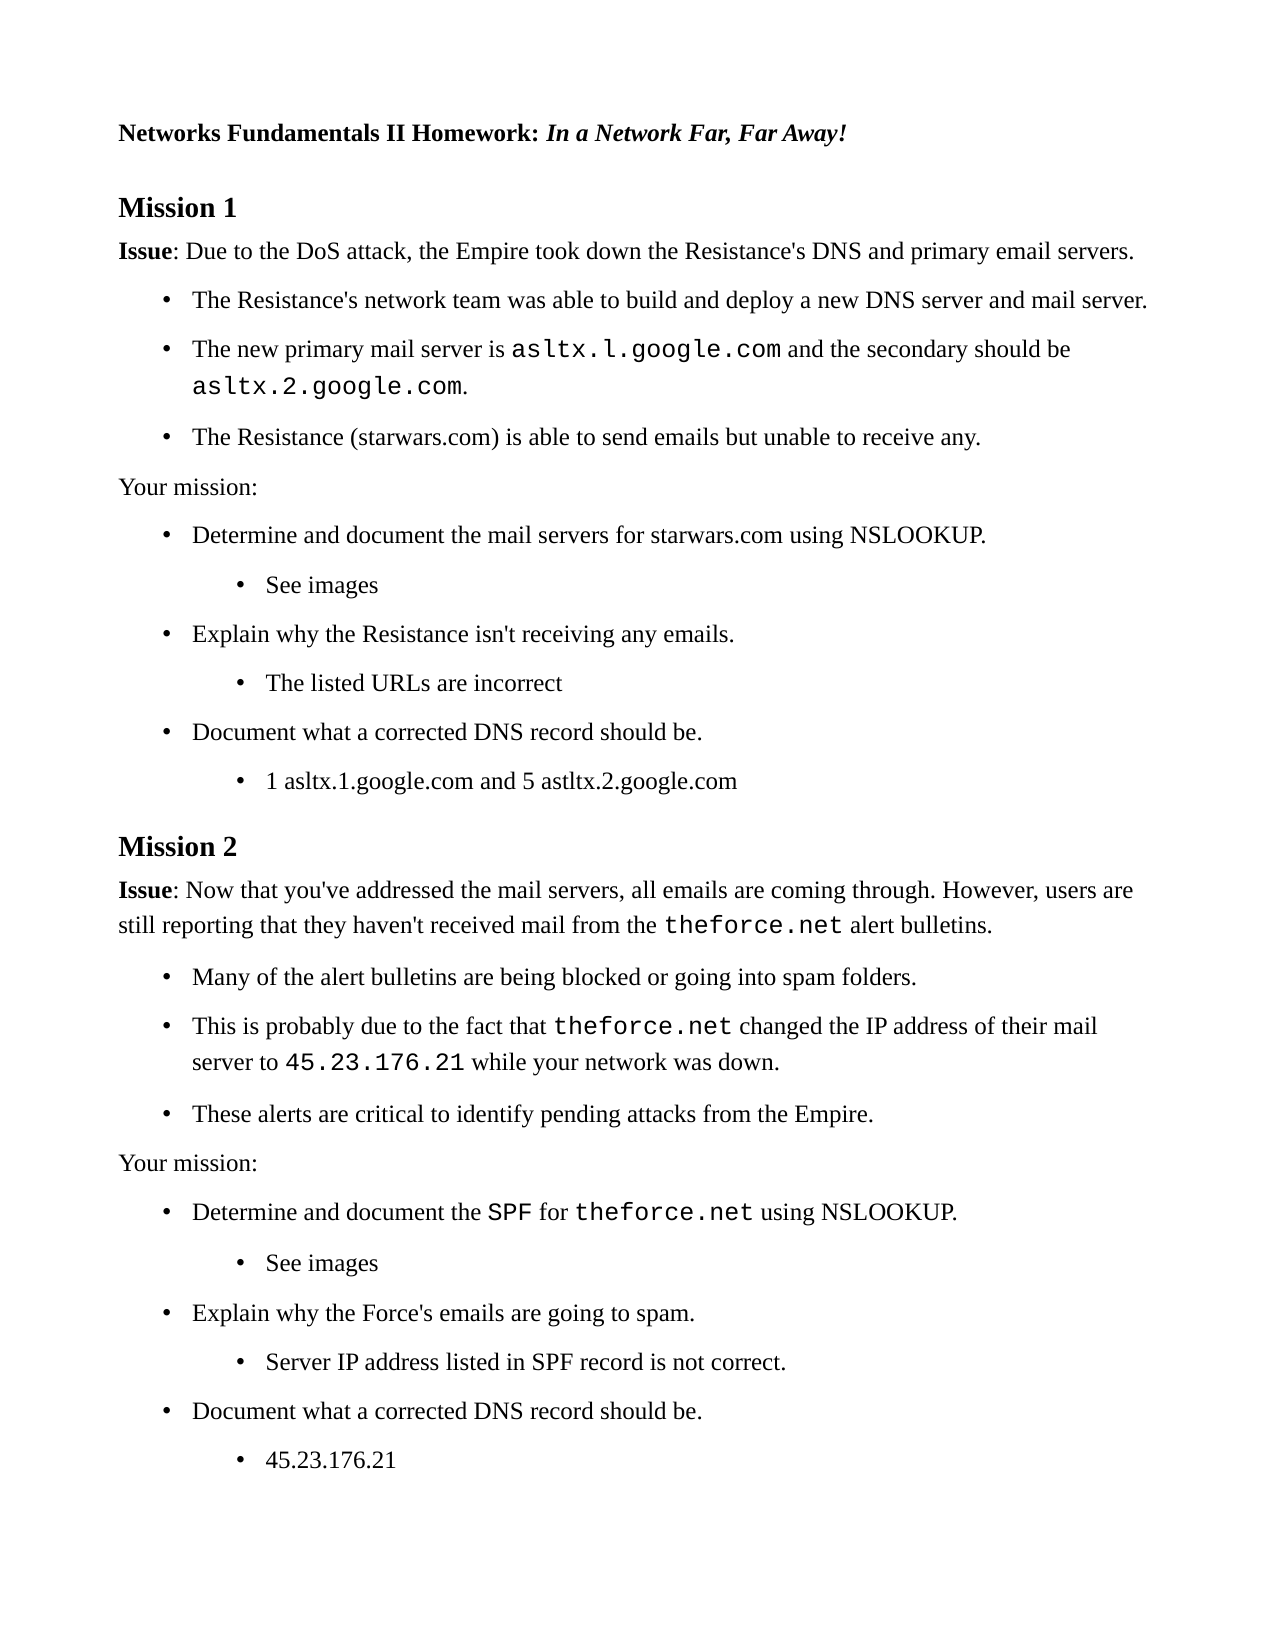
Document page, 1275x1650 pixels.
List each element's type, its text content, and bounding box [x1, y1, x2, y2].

list Document what a corrected DNS record should be. [162, 717, 1157, 746]
text Issue: Due to the DoS attack, the Empire took down the Resistance's DNS and primary email servers. [118, 236, 1157, 265]
list Many of the alert bulletins are being blocked or going into spam folders. [162, 962, 1157, 990]
list Determine and document the mail servers for starwars.com using NSLOOKUP. [162, 521, 1157, 549]
list Server IP address listed in SPF record is not correct. [236, 1347, 1157, 1375]
list Determine and document the SPF for theforce.net using NSLOOKUP. [162, 1197, 1157, 1228]
text Your mission: [118, 472, 1157, 500]
list The Resistance's network team was able to build and deploy a new DNS server and mail server. [162, 285, 1157, 314]
subtitle Mission 1 [118, 190, 1157, 224]
list These alerts are critical to identify pending attacks from the Empire. [162, 1099, 1157, 1128]
list Explain why the Resistance isn't receiving any emails. [162, 619, 1157, 647]
text Networks Fundamentals II Homework: In a Network Far, Far Away! [118, 118, 1157, 147]
text Your mission: [118, 1148, 1157, 1177]
text Issue: Now that you've addressed the mail servers, all emails are coming through. However, users are still reporting that they haven't received mail from the theforce.net alert bulletins. [118, 876, 1157, 941]
list 45.23.176.21 [236, 1445, 1157, 1473]
list This is probably due to the fact that theforce.net changed the IP address of their mail server to 45.23.176.21 while your network was down. [162, 1011, 1157, 1078]
subtitle Mission 2 [118, 829, 1157, 863]
list Document what a corrected DNS record should be. [162, 1396, 1157, 1424]
list Explain why the Force's emails are going to spam. [162, 1298, 1157, 1326]
list See images [236, 570, 1157, 598]
list The new primary mail server is asltx.l.google.com and the secondary should be asltx.2.google.com. [162, 334, 1157, 402]
list The Resistance (starwars.com) is able to send emails but unable to receive any. [162, 422, 1157, 451]
list See images [236, 1248, 1157, 1277]
list 1 asltx.1.google.com and 5 astltx.2.google.com [236, 766, 1157, 795]
list The listed URLs are incorrect [236, 668, 1157, 697]
